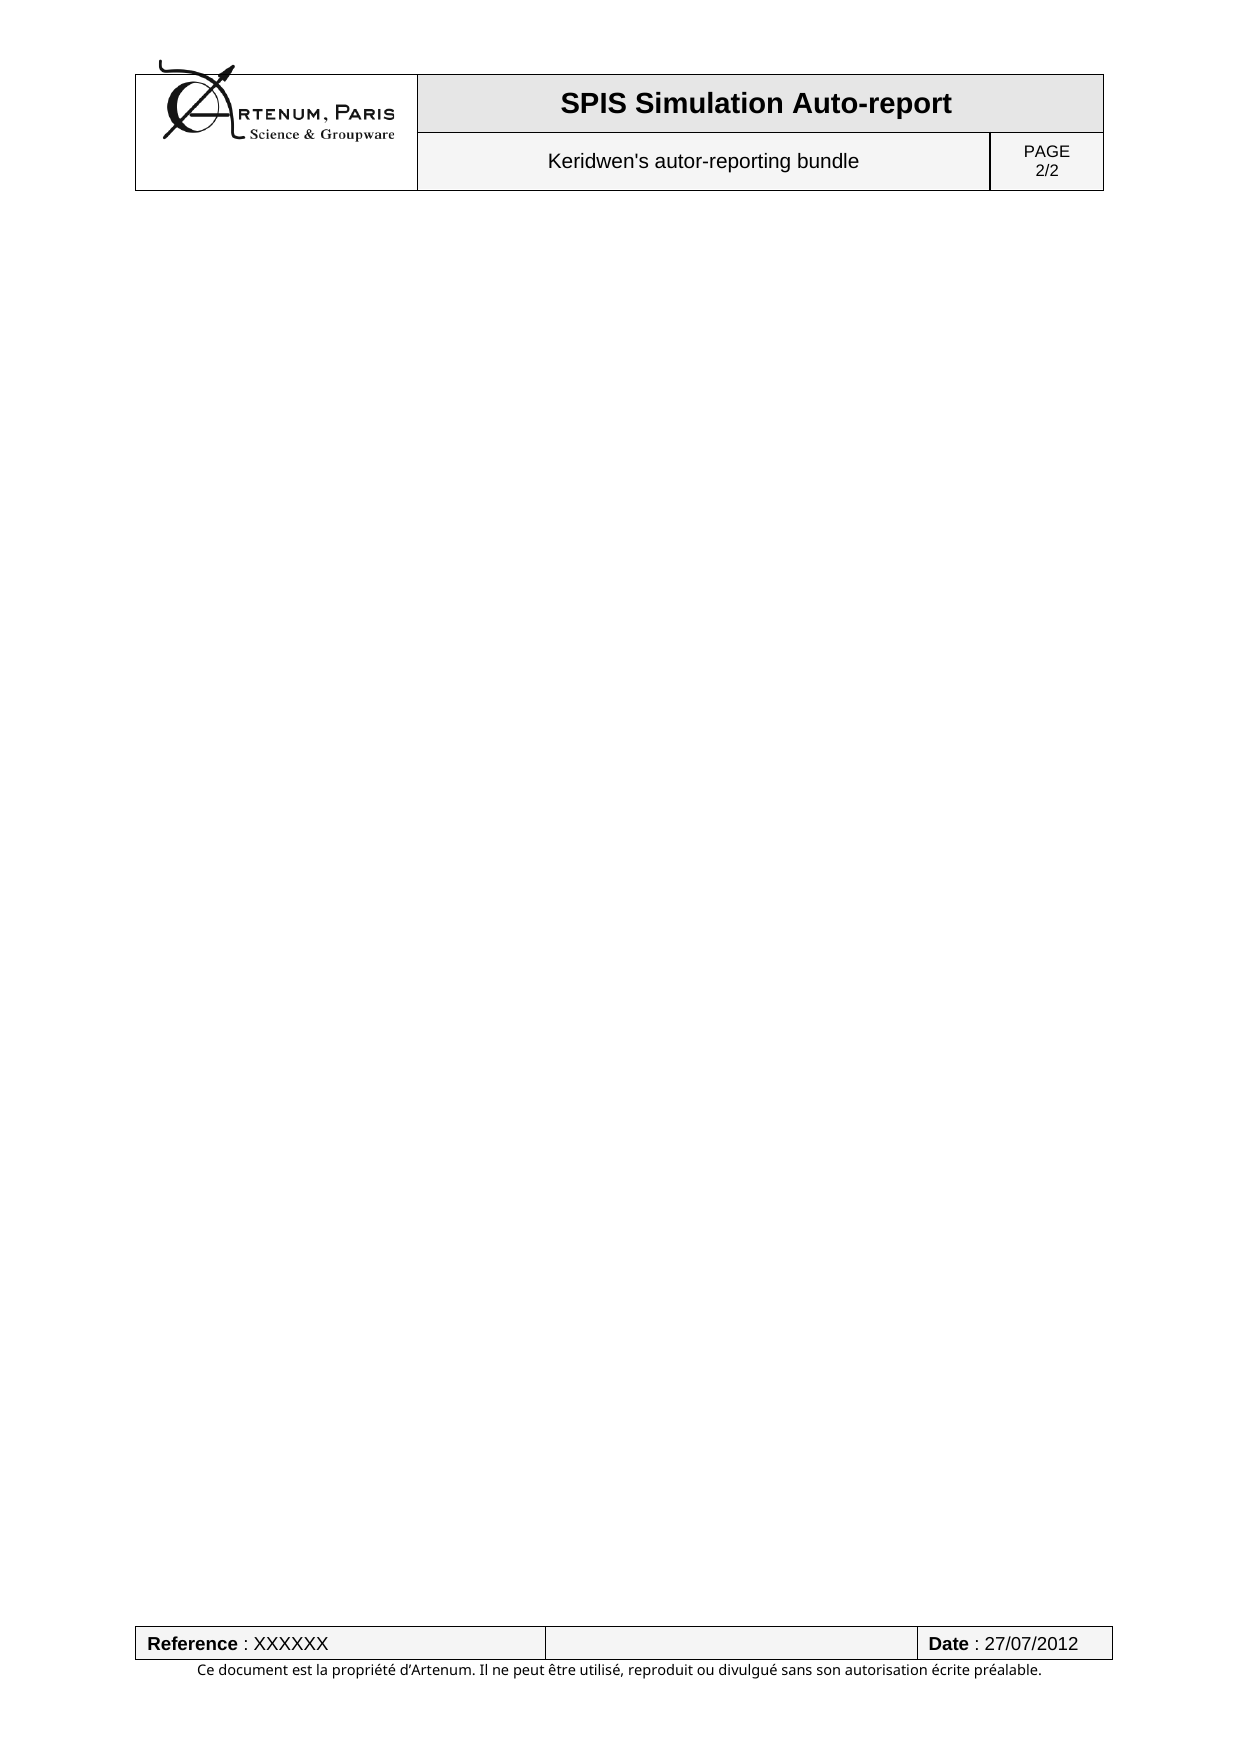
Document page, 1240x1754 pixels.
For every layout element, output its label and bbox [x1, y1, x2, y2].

picture [158, 59, 395, 74]
picture [158, 75, 395, 142]
